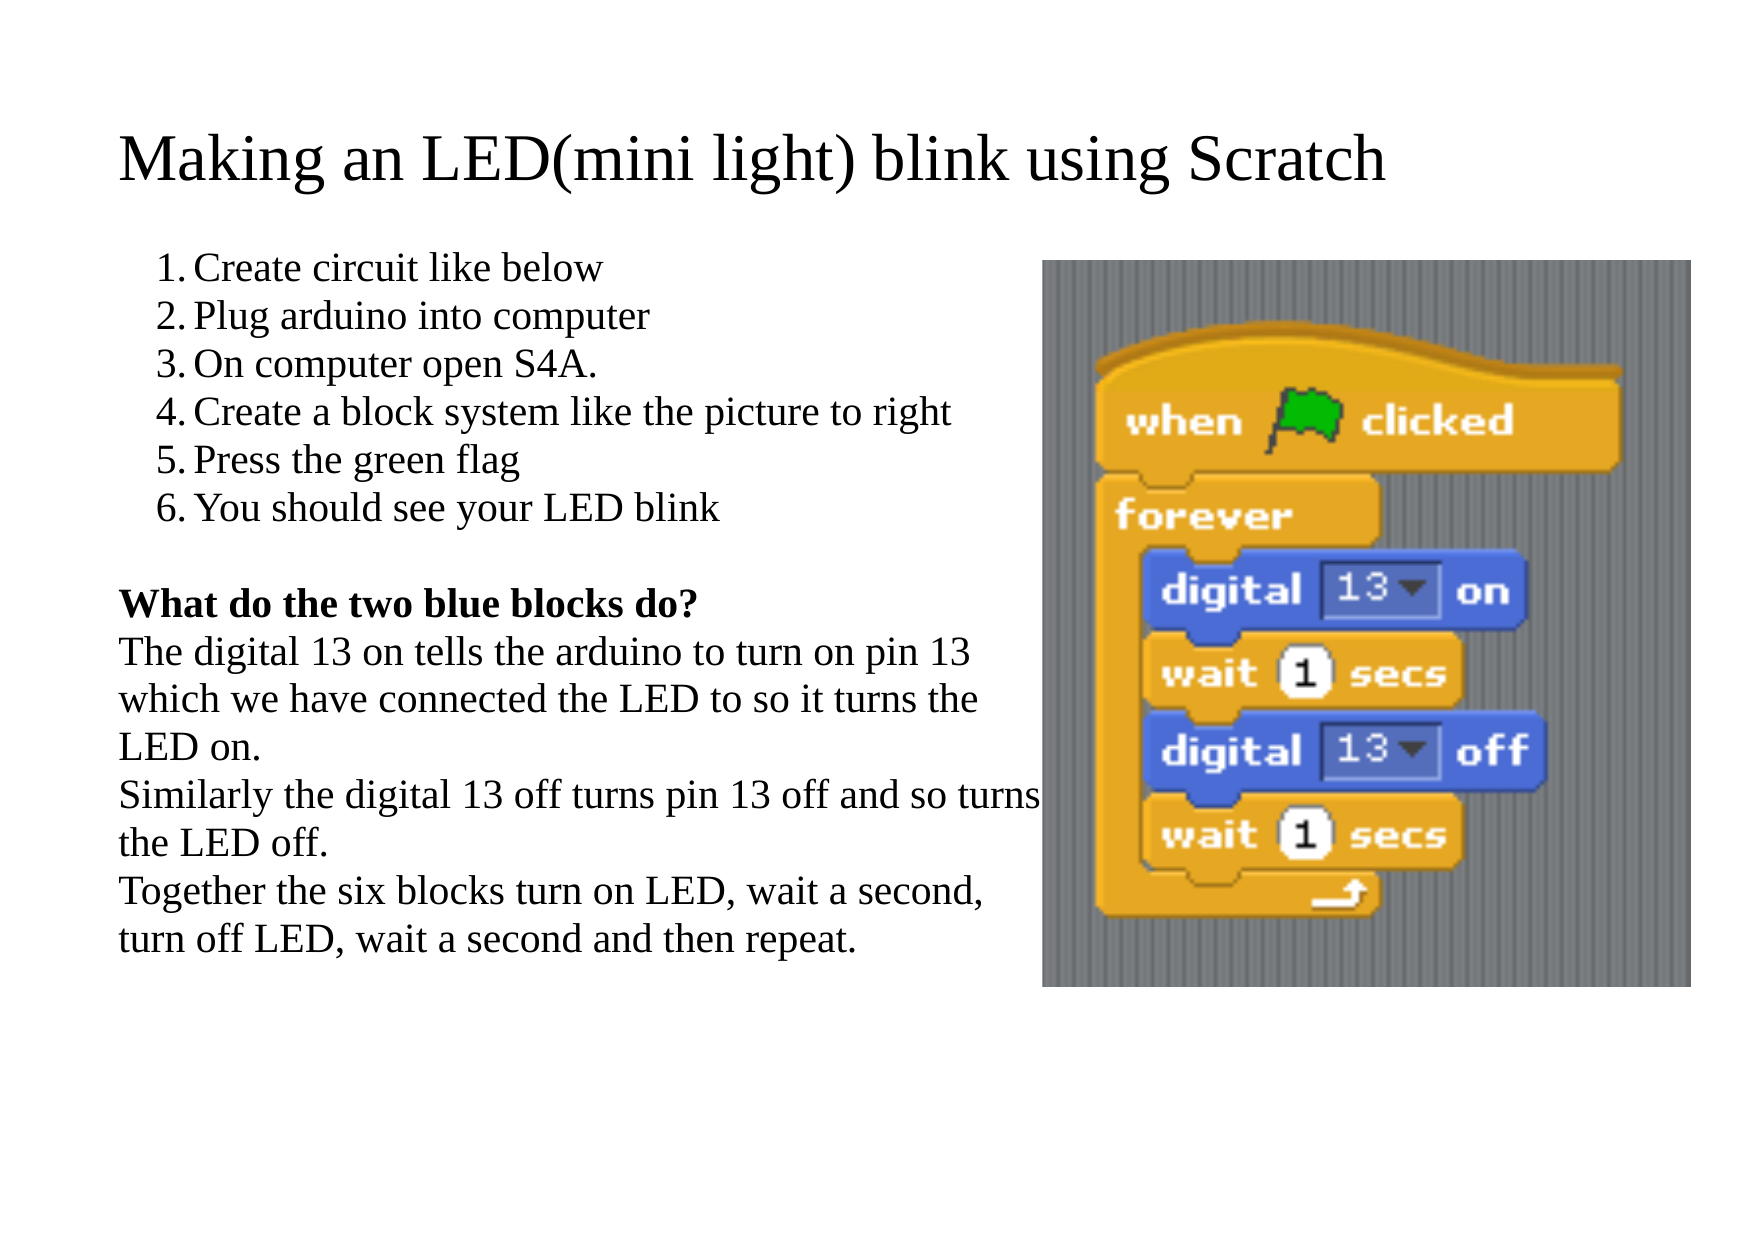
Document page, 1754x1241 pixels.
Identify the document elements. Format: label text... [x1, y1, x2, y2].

list On computer open S4A. [156, 338, 1042, 386]
list Plug arduino into computer [156, 291, 1042, 338]
list You should see your LED blink [156, 482, 1042, 530]
list Create circuit like below [156, 243, 1636, 291]
list Create a block system like the picture to right [156, 386, 1042, 434]
picture [1042, 260, 1691, 987]
text The digital 13 on tells the arduino to turn on pin 13 which we have connected the LED to so it turns the LED on. [118, 626, 1042, 770]
list Press the green flag [156, 434, 1042, 482]
text Together the six blocks turn on LED, wait a second, turn off LED, wait a second and then repeat. [118, 866, 1042, 961]
text Similarly the digital 13 off turns pin 13 off and so turns the LED off. [118, 770, 1042, 866]
text Making an LED(mini light) blink using Scratch [118, 118, 1636, 195]
text What do the two blue blocks do? [118, 578, 1042, 626]
